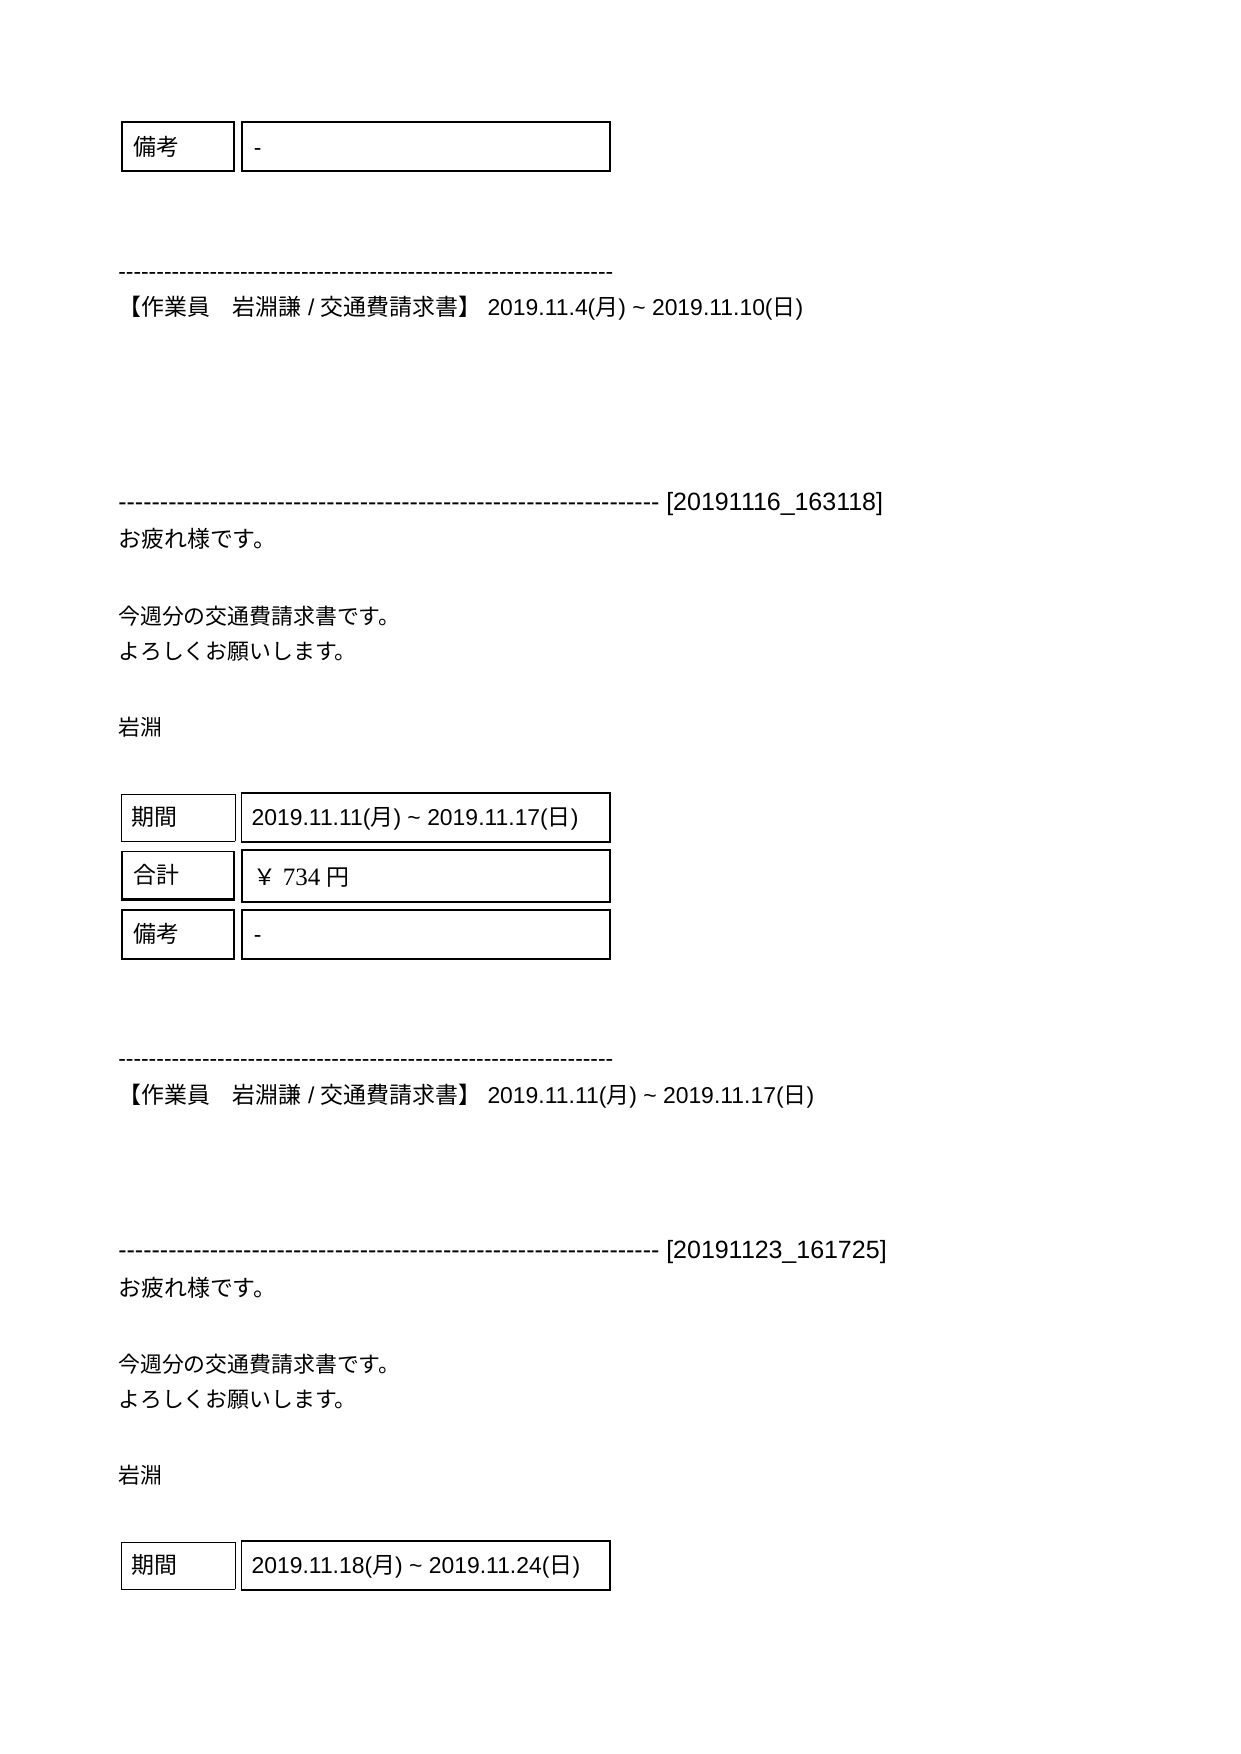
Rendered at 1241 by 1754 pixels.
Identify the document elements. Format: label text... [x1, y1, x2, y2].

text ----------------------------------------------------------------- [20191116_163118] [118, 487, 1122, 516]
text 今週分の交通費請求書です。 [118, 604, 1122, 629]
text 今週分の交通費請求書です。 [118, 1352, 1122, 1377]
table_header 2019.11.18(月) ~ 2019.11.24(日) [238, 1537, 614, 1594]
text お疲れ様です。 [118, 526, 1122, 553]
table_header 2019.11.11(月) ~ 2019.11.17(日) [238, 789, 614, 846]
table_cell - [238, 118, 614, 175]
text お疲れ様です。 [118, 1274, 1122, 1301]
text 岩淵 [118, 715, 1122, 740]
table_cell 合計 [118, 846, 238, 906]
text よろしくお願いします。 [118, 1387, 1122, 1412]
table_cell 備考 [118, 906, 238, 963]
table_cell ￥ 734 円 [238, 846, 614, 906]
table_header 期間 [118, 789, 238, 846]
table_cell 備考 [118, 118, 238, 175]
text 岩淵 [118, 1463, 1122, 1488]
text ----------------------------------------------------------------- [118, 1045, 1122, 1072]
table_header 期間 [118, 1537, 238, 1594]
text ----------------------------------------------------------------- [118, 258, 1122, 284]
text よろしくお願いします。 [118, 639, 1122, 664]
table_cell - [238, 906, 614, 963]
text 【作業員 岩淵謙 / 交通費請求書】 2019.11.4(月) ~ 2019.11.10(日) [118, 294, 1122, 321]
text 【作業員 岩淵謙 / 交通費請求書】 2019.11.11(月) ~ 2019.11.17(日) [118, 1082, 1122, 1108]
text ----------------------------------------------------------------- [20191123_161725] [118, 1235, 1122, 1264]
